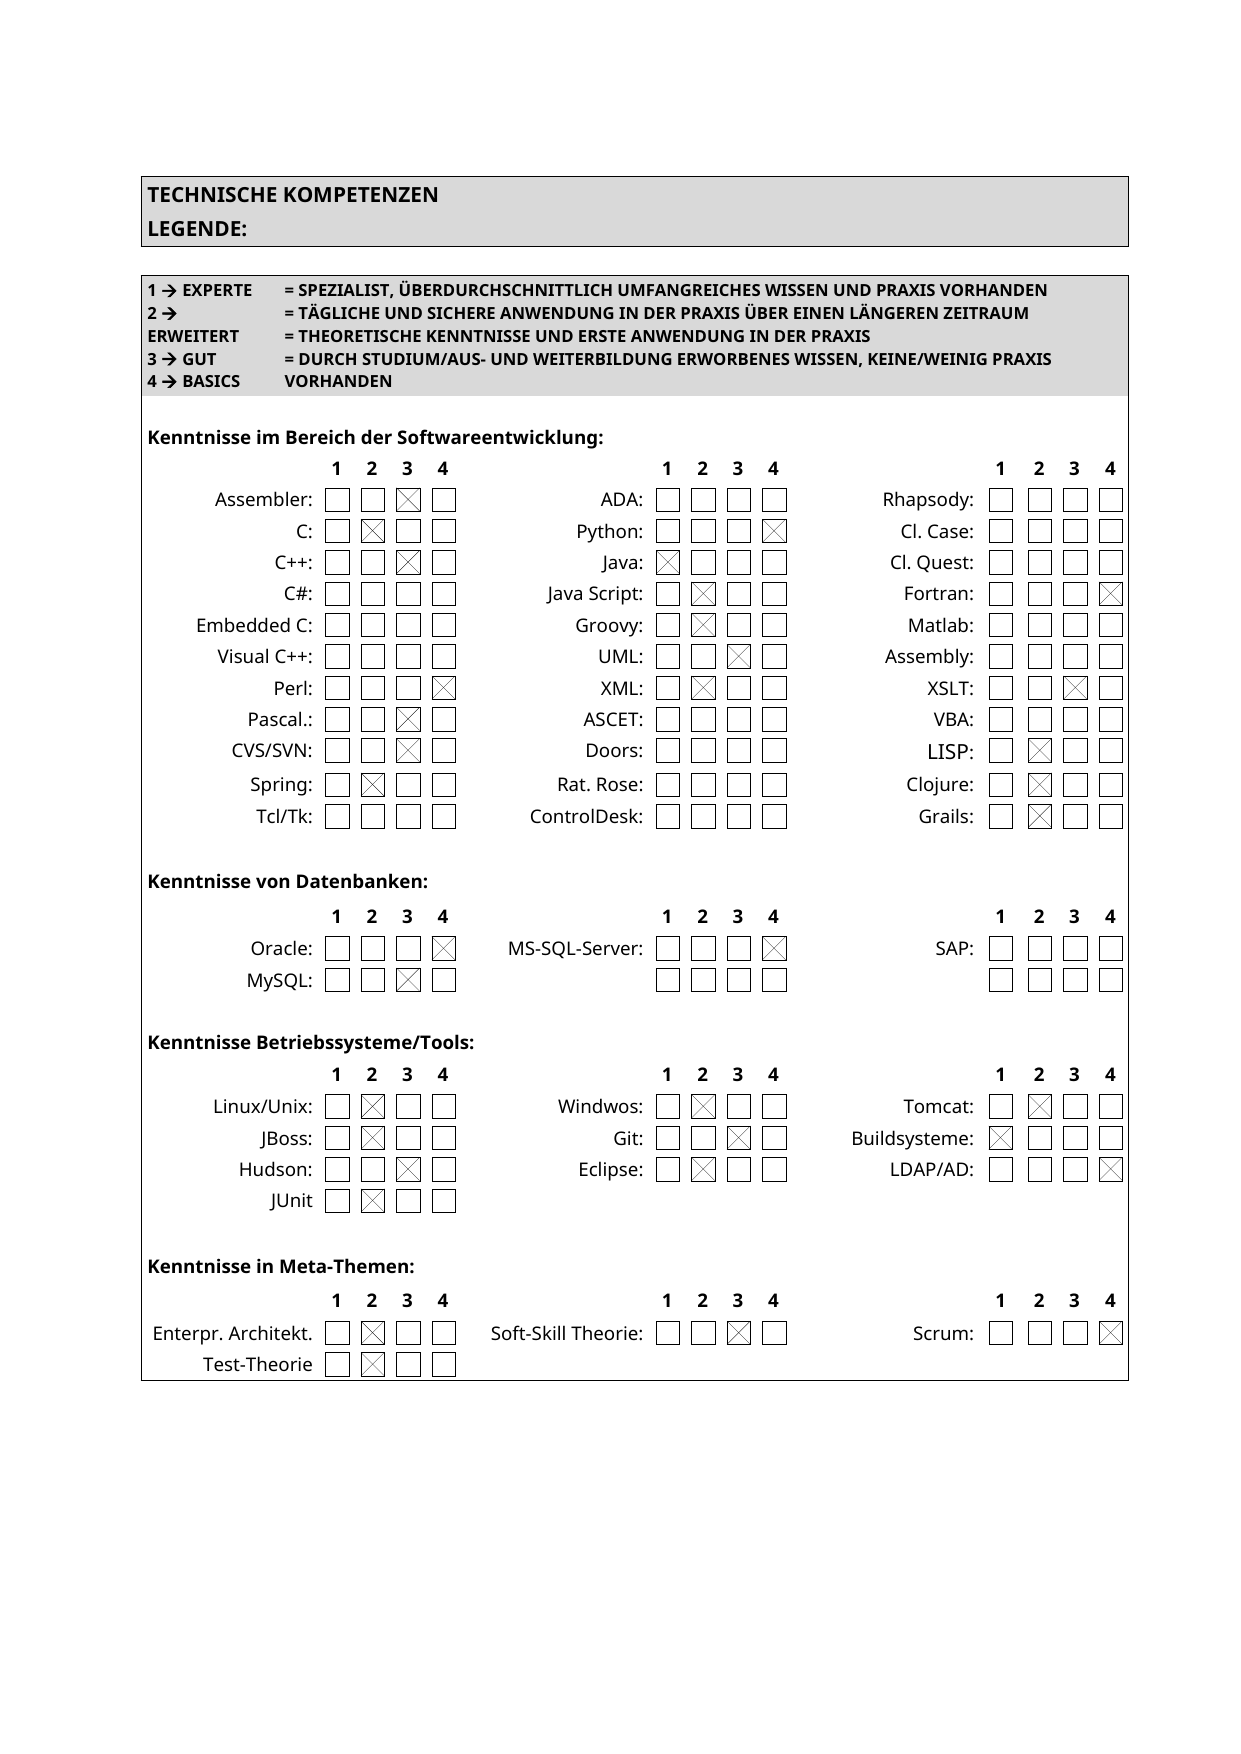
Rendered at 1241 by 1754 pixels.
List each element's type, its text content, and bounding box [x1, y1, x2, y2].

table_cell [1021, 1091, 1057, 1122]
table_cell Hudson: [142, 1153, 318, 1185]
table_cell [425, 484, 460, 515]
table_cell Legende: [142, 211, 1128, 246]
table_cell 1 [649, 900, 684, 933]
table_cell 4 [1092, 1058, 1128, 1091]
table_cell [1057, 484, 1092, 515]
table_cell 4 [425, 1285, 460, 1317]
table_cell [389, 484, 425, 515]
table_cell [319, 703, 354, 734]
table_cell [354, 484, 389, 515]
table_cell [685, 1185, 720, 1216]
table_cell [685, 933, 720, 964]
table_cell [389, 1317, 425, 1348]
table_cell [1092, 641, 1128, 672]
table_cell [142, 1216, 1057, 1250]
table_cell [720, 1317, 755, 1348]
table_cell [389, 1153, 425, 1185]
table_cell CVS/SVN: [142, 735, 318, 769]
table_cell ControlDesk: [460, 800, 649, 832]
table_cell [755, 1091, 791, 1122]
table_cell [980, 933, 1021, 964]
table_cell [980, 703, 1021, 734]
table_cell 4 [1092, 453, 1128, 484]
table_cell [460, 453, 649, 484]
table_cell [354, 578, 389, 609]
table_cell [354, 1122, 389, 1153]
table_cell [319, 484, 354, 515]
table_cell Git: [460, 1122, 649, 1153]
table_header Technische Kompetenzen [142, 177, 1128, 211]
table_cell [755, 641, 791, 672]
table_cell [1092, 933, 1128, 964]
table_cell Cl. Quest: [791, 546, 980, 578]
table_cell [1021, 672, 1057, 703]
table_cell [1057, 578, 1092, 609]
table_cell [685, 578, 720, 609]
table_cell Tomcat: [791, 1091, 980, 1122]
table_cell [755, 800, 791, 832]
table_cell [1092, 1153, 1128, 1185]
table_cell [354, 933, 389, 964]
table_cell [1057, 1317, 1092, 1348]
table_cell [354, 641, 389, 672]
table_cell [1057, 933, 1092, 964]
table_cell [1021, 484, 1057, 515]
table_cell Doors: [460, 735, 649, 769]
table_cell Kenntnisse Betriebssysteme/Tools: [142, 1027, 1128, 1058]
table_cell [755, 964, 791, 998]
table_cell [1092, 866, 1128, 900]
table_cell Windwos: [460, 1091, 649, 1122]
table_cell [720, 735, 755, 769]
table_cell [319, 1153, 354, 1185]
table_cell [980, 484, 1021, 515]
table_cell [354, 769, 389, 800]
table_cell [354, 546, 389, 578]
table_cell [354, 800, 389, 832]
table_cell [1057, 1122, 1092, 1153]
table_cell [319, 800, 354, 832]
table_cell [720, 609, 755, 641]
table_cell [1057, 609, 1092, 641]
table_cell [980, 641, 1021, 672]
table_cell [720, 1153, 755, 1185]
table_cell Assembly: [791, 641, 980, 672]
table_cell 1 [980, 900, 1021, 933]
table_cell [142, 900, 318, 933]
table_cell SAP: [791, 933, 980, 964]
table_cell [425, 641, 460, 672]
table_cell [425, 964, 460, 998]
table_cell [389, 1091, 425, 1122]
table_cell LISP: [791, 735, 980, 769]
table_cell [354, 609, 389, 641]
table_cell [1057, 546, 1092, 578]
table_cell [425, 933, 460, 964]
table_cell 2 [1021, 1285, 1057, 1317]
table_cell [649, 1091, 684, 1122]
table_cell C++: [142, 546, 318, 578]
table_cell [720, 800, 755, 832]
table_cell [755, 1349, 791, 1380]
table_cell [755, 735, 791, 769]
table_cell [685, 641, 720, 672]
table_cell [354, 1185, 389, 1216]
table_cell [720, 484, 755, 515]
table_cell [685, 1317, 720, 1348]
table_cell [425, 1091, 460, 1122]
table_cell [980, 735, 1021, 769]
table_cell [1057, 1185, 1092, 1216]
table_cell [354, 703, 389, 734]
table_cell 3 [389, 453, 425, 484]
table_cell [1092, 1250, 1128, 1284]
table_cell [980, 800, 1021, 832]
table_cell [720, 703, 755, 734]
table_cell Linux/Unix: [142, 1091, 318, 1122]
table_cell [791, 1349, 980, 1380]
table_cell [755, 484, 791, 515]
table_cell [1021, 578, 1057, 609]
table_cell [1057, 769, 1092, 800]
table_cell [389, 933, 425, 964]
table_cell [720, 515, 755, 546]
table_cell 4 [1092, 900, 1128, 933]
table_cell [980, 1122, 1021, 1153]
table_cell 2 [354, 1285, 389, 1317]
table_cell [354, 1153, 389, 1185]
table_cell [319, 1317, 354, 1348]
table_cell [685, 672, 720, 703]
table_cell [685, 1349, 720, 1380]
table_cell Assembler: [142, 484, 318, 515]
table_cell 2 [354, 1058, 389, 1091]
table_cell [649, 1349, 684, 1380]
table_cell [685, 800, 720, 832]
table_cell [142, 453, 318, 484]
table_cell JBoss: [142, 1122, 318, 1153]
table_cell [1021, 609, 1057, 641]
table_cell Tcl/Tk: [142, 800, 318, 832]
table_cell [720, 1091, 755, 1122]
table_cell [425, 546, 460, 578]
table_cell [425, 515, 460, 546]
table_cell Cl. Case: [791, 515, 980, 546]
table_cell Visual C++: [142, 641, 318, 672]
table_cell 2 [1021, 1058, 1057, 1091]
table_cell [1057, 1216, 1092, 1250]
table_cell Eclipse: [460, 1153, 649, 1185]
table_cell [980, 515, 1021, 546]
table_cell [980, 769, 1021, 800]
table_cell [389, 546, 425, 578]
table_cell [685, 515, 720, 546]
table_cell [1092, 515, 1128, 546]
table_cell Embedded C: [142, 609, 318, 641]
table_cell [649, 672, 684, 703]
table_cell [1057, 641, 1092, 672]
table_cell [1021, 769, 1057, 800]
table_cell Oracle: [142, 933, 318, 964]
table_cell [354, 735, 389, 769]
table_cell [755, 578, 791, 609]
table_cell [755, 1122, 791, 1153]
table_cell [460, 1349, 649, 1380]
table_cell VBA: [791, 703, 980, 734]
table_cell [425, 735, 460, 769]
table_cell 1 [319, 453, 354, 484]
table_cell [649, 1185, 684, 1216]
table_cell [685, 703, 720, 734]
table_cell [685, 1153, 720, 1185]
table_cell [389, 578, 425, 609]
table_cell 2 [354, 900, 389, 933]
table_cell [319, 672, 354, 703]
table_cell 4 [755, 900, 791, 933]
table_cell [980, 1091, 1021, 1122]
table_cell [319, 641, 354, 672]
table_cell [791, 900, 980, 933]
table_cell [755, 546, 791, 578]
table_cell [389, 703, 425, 734]
table_cell 1 [980, 453, 1021, 484]
table_cell [460, 964, 649, 998]
table_cell 1 [980, 1058, 1021, 1091]
table_cell [354, 964, 389, 998]
table_cell Java: [460, 546, 649, 578]
table_cell [425, 1317, 460, 1348]
table_cell [389, 515, 425, 546]
table_cell [649, 735, 684, 769]
table_cell [1021, 546, 1057, 578]
table_cell [755, 515, 791, 546]
table_cell [460, 1058, 649, 1091]
table_cell [649, 1153, 684, 1185]
table_cell [389, 1349, 425, 1380]
table_cell [389, 609, 425, 641]
table_cell C: [142, 515, 318, 546]
table_cell [1092, 1317, 1128, 1348]
table_cell [1057, 735, 1092, 769]
table_cell Test-Theorie [142, 1349, 318, 1380]
table_cell 2 [685, 1058, 720, 1091]
table_cell [720, 933, 755, 964]
table_cell [1021, 800, 1057, 832]
table_cell Spring: [142, 769, 318, 800]
table_cell 2 [685, 1285, 720, 1317]
table_cell [354, 1317, 389, 1348]
table_cell [1021, 641, 1057, 672]
table_cell [389, 1122, 425, 1153]
table_cell Enterpr. Architekt. [142, 1317, 318, 1348]
table_cell [649, 515, 684, 546]
table_cell 4 [1092, 1285, 1128, 1317]
table_cell [685, 964, 720, 998]
table_cell [791, 453, 980, 484]
table_cell Clojure: [791, 769, 980, 800]
table_cell [425, 1349, 460, 1380]
table_cell [720, 964, 755, 998]
table_cell 3 [720, 900, 755, 933]
table_cell [791, 1185, 980, 1216]
table_cell Matlab: [791, 609, 980, 641]
table_cell Perl: [142, 672, 318, 703]
table_cell Soft-Skill Theorie: [460, 1317, 649, 1348]
table_cell [685, 609, 720, 641]
table_cell [1057, 1153, 1092, 1185]
table_cell Java Script: [460, 578, 649, 609]
table_cell Kenntnisse in Meta-Themen: [142, 1250, 1057, 1284]
table_cell 2 [685, 900, 720, 933]
table_cell ADA: [460, 484, 649, 515]
table_cell 1 [649, 1285, 684, 1317]
table_cell [425, 769, 460, 800]
table_cell 3 [389, 1285, 425, 1317]
table_cell [649, 641, 684, 672]
table_cell [1092, 1091, 1128, 1122]
table_cell [755, 933, 791, 964]
table_cell [1057, 515, 1092, 546]
table_cell JUnit [142, 1185, 318, 1216]
table_cell 1 [319, 1058, 354, 1091]
table_cell [1092, 832, 1128, 866]
table_cell 3 [720, 453, 755, 484]
table_cell UML: [460, 641, 649, 672]
table_cell 4 [755, 1058, 791, 1091]
table_cell [649, 578, 684, 609]
table_cell [1057, 866, 1092, 900]
table_cell 2 [1021, 900, 1057, 933]
table_cell [460, 1185, 649, 1216]
table_header 1  Experte 2  erweitert 3  gut 4  Basics [142, 276, 278, 396]
table_cell [755, 1185, 791, 1216]
table_cell [980, 578, 1021, 609]
table_cell [685, 546, 720, 578]
table_cell [755, 672, 791, 703]
table_cell [460, 1285, 649, 1317]
table_cell [980, 672, 1021, 703]
table_cell [1021, 515, 1057, 546]
table_cell Scrum: [791, 1317, 980, 1348]
table_cell [685, 1091, 720, 1122]
table_cell [389, 964, 425, 998]
table_cell [685, 735, 720, 769]
table_cell [1021, 1153, 1057, 1185]
table_cell [319, 578, 354, 609]
table_cell [142, 832, 1057, 866]
table_cell [1057, 1250, 1092, 1284]
table_cell [980, 609, 1021, 641]
table_cell 2 [685, 453, 720, 484]
table_cell [720, 769, 755, 800]
table_cell [1057, 1091, 1092, 1122]
table_cell [1057, 800, 1092, 832]
table_cell [1092, 735, 1128, 769]
table_cell [319, 609, 354, 641]
table_cell [791, 964, 980, 998]
table_cell 3 [389, 900, 425, 933]
table_cell [1021, 1349, 1057, 1380]
table_cell [720, 1122, 755, 1153]
table_cell [354, 515, 389, 546]
table_cell [389, 800, 425, 832]
table_cell [319, 1091, 354, 1122]
table_cell [755, 1153, 791, 1185]
table_cell [649, 484, 684, 515]
table_cell 4 [425, 1058, 460, 1091]
table_cell [1092, 609, 1128, 641]
table_cell [425, 672, 460, 703]
table_cell [389, 735, 425, 769]
table_cell [354, 1091, 389, 1122]
table_cell 1 [649, 1058, 684, 1091]
table_cell 4 [425, 900, 460, 933]
table_cell [980, 546, 1021, 578]
table_cell Groovy: [460, 609, 649, 641]
table_cell Pascal.: [142, 703, 318, 734]
table_cell [1092, 1216, 1128, 1250]
table_cell [354, 1349, 389, 1380]
table_cell [755, 1317, 791, 1348]
table_cell [720, 578, 755, 609]
table_cell [685, 769, 720, 800]
table_cell [980, 1349, 1021, 1380]
table_cell LDAP/AD: [791, 1153, 980, 1185]
table_cell [319, 546, 354, 578]
table_header = spezialist, überdurchschnittlich umfangreiches Wissen und Praxis vorhanden = tägliche und sichere Anwendung in der praxis über einen längeren Zeitraum = theoretische kenntnisse und erste anwendung in der praxis = durch Studium/Aus- und Weiterbildung erworbenes Wissen, keine/weinig praxis vorhanden [278, 276, 1128, 396]
table_cell [425, 609, 460, 641]
table_cell [1021, 1317, 1057, 1348]
table_cell [1021, 1185, 1057, 1216]
table_cell [460, 900, 649, 933]
table_cell 3 [1057, 1058, 1092, 1091]
table_cell [1092, 1122, 1128, 1153]
table_cell [389, 672, 425, 703]
table_cell MS-SQL-Server: [460, 933, 649, 964]
table_cell 3 [389, 1058, 425, 1091]
table_cell [649, 1317, 684, 1348]
table_cell [649, 1122, 684, 1153]
table_cell [649, 964, 684, 998]
table_cell [1092, 769, 1128, 800]
table_cell 4 [755, 453, 791, 484]
table_cell ASCET: [460, 703, 649, 734]
table_cell 4 [425, 453, 460, 484]
table_cell 2 [1021, 453, 1057, 484]
table_cell [1057, 964, 1092, 998]
table_cell 3 [1057, 1285, 1092, 1317]
table_cell [649, 800, 684, 832]
table_cell [720, 1349, 755, 1380]
table_cell [425, 1122, 460, 1153]
table_cell MySQL: [142, 964, 318, 998]
table_cell 3 [1057, 900, 1092, 933]
table_cell Buildsysteme: [791, 1122, 980, 1153]
table_cell [1092, 1349, 1128, 1380]
table_cell [720, 1185, 755, 1216]
table_cell [1057, 1349, 1092, 1380]
table_cell [1021, 933, 1057, 964]
table_cell Rhapsody: [791, 484, 980, 515]
table_cell [1057, 832, 1092, 866]
table_cell [142, 998, 1128, 1027]
table_cell [425, 800, 460, 832]
table_cell [425, 1153, 460, 1185]
table_cell [1092, 484, 1128, 515]
table_cell 3 [1057, 453, 1092, 484]
table_cell [791, 1285, 980, 1317]
table_cell 1 [319, 900, 354, 933]
table_cell [425, 578, 460, 609]
table_cell Python: [460, 515, 649, 546]
table_cell Grails: [791, 800, 980, 832]
table_cell [1092, 964, 1128, 998]
table_cell [354, 672, 389, 703]
table_cell [685, 1122, 720, 1153]
table_cell [980, 1153, 1021, 1185]
table_cell [319, 515, 354, 546]
table_cell [1021, 964, 1057, 998]
table_cell 1 [980, 1285, 1021, 1317]
table_cell 4 [755, 1285, 791, 1317]
table_cell XML: [460, 672, 649, 703]
table_cell [685, 484, 720, 515]
table_cell 2 [354, 453, 389, 484]
table_cell [720, 641, 755, 672]
table_cell [980, 1317, 1021, 1348]
table_cell [720, 672, 755, 703]
table_cell [1021, 1122, 1057, 1153]
table_cell [142, 1285, 318, 1317]
table_cell Fortran: [791, 578, 980, 609]
table_cell [720, 546, 755, 578]
table_cell [389, 1185, 425, 1216]
table_cell Rat. Rose: [460, 769, 649, 800]
table_cell Kenntnisse im Bereich der Softwareentwicklung: [142, 396, 1128, 452]
table_cell [1021, 703, 1057, 734]
table_cell [389, 769, 425, 800]
table_cell [791, 1058, 980, 1091]
table_cell [755, 769, 791, 800]
table_cell 1 [319, 1285, 354, 1317]
table_cell [319, 769, 354, 800]
table_cell 1 [649, 453, 684, 484]
table_cell [319, 735, 354, 769]
table_cell [1092, 703, 1128, 734]
table_cell [425, 1185, 460, 1216]
table_cell [1092, 672, 1128, 703]
table_cell [425, 703, 460, 734]
table_cell XSLT: [791, 672, 980, 703]
table_cell 3 [720, 1285, 755, 1317]
table_cell [319, 1185, 354, 1216]
table_cell [1057, 672, 1092, 703]
table_cell [1057, 703, 1092, 734]
table_cell [649, 769, 684, 800]
table_cell [1092, 800, 1128, 832]
table_cell [1092, 1185, 1128, 1216]
table_cell [755, 609, 791, 641]
table_cell Kenntnisse von Datenbanken: [142, 866, 1057, 900]
table_cell [980, 964, 1021, 998]
table_cell [319, 1122, 354, 1153]
table_cell [1092, 546, 1128, 578]
table_cell [319, 964, 354, 998]
table_cell [649, 703, 684, 734]
table_cell [389, 641, 425, 672]
table_cell [649, 609, 684, 641]
table_cell [755, 703, 791, 734]
table_cell [980, 1185, 1021, 1216]
table_cell [1092, 578, 1128, 609]
table_cell [319, 1349, 354, 1380]
table_cell C#: [142, 578, 318, 609]
table_cell 3 [720, 1058, 755, 1091]
table_cell [142, 1058, 318, 1091]
table_cell [649, 933, 684, 964]
table_cell [319, 933, 354, 964]
table_cell [1021, 735, 1057, 769]
table_cell [649, 546, 684, 578]
